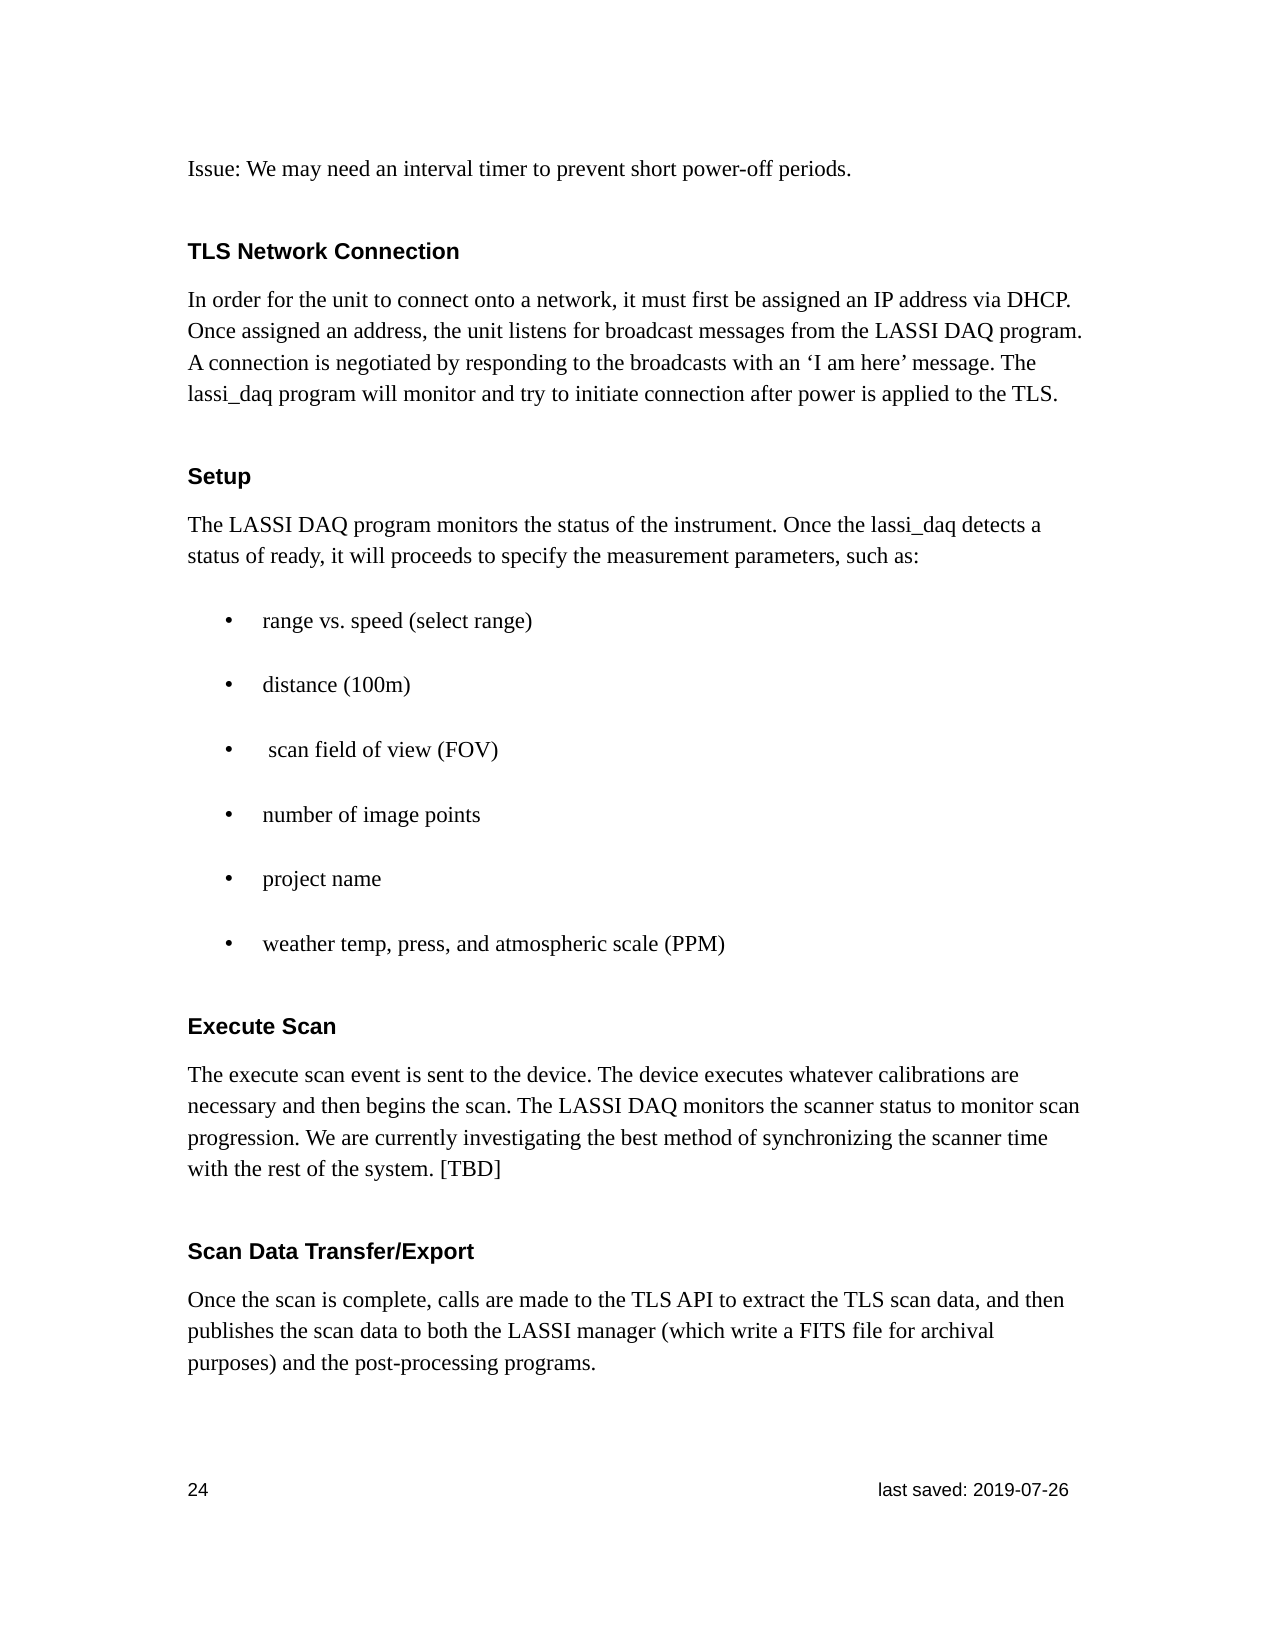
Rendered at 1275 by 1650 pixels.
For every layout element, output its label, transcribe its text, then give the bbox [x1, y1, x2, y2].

text Setup [187, 454, 1087, 489]
list scan field of view (FOV) [225, 731, 1087, 762]
text Scan Data Transfer/Export [187, 1229, 1087, 1264]
list range vs. speed (select range) [225, 602, 1087, 633]
text In order for the unit to connect onto a network, it must first be assigned an IP address via DHCP. Once assigned an address, the unit listens for broadcast messages from the LASSI DAQ program. A connection is negotiated by responding to the broadcasts with an ‘I am here’ message. The lassi_daq program will monitor and try to initiate connection after power is applied to the TLS. [187, 281, 1087, 406]
list distance (100m) [225, 667, 1087, 698]
list weather temp, press, and atmospheric scale (PPM) [225, 925, 1087, 956]
text The execute scan event is sent to the device. The device executes whatever calibrations are necessary and then begins the scan. The LASSI DAQ monitors the scanner status to monitor scan progression. We are currently investigating the best method of synchronizing the scanner time with the rest of the system. [TBD] [187, 1056, 1087, 1181]
text TLS Network Connection [187, 229, 1087, 264]
text The LASSI DAQ program monitors the status of the instrument. Once the lassi_daq detects a status of ready, it will proceeds to specify the measurement parameters, such as: [187, 506, 1087, 569]
text Issue: We may need an interval timer to prevent short power-off periods. [187, 150, 1087, 181]
text Once the scan is complete, calls are made to the TLS API to extract the TLS scan data, and then publishes the scan data to both the LASSI manager (which write a FITS file for archival purposes) and the post-processing programs. [187, 1281, 1087, 1375]
text Execute Scan [187, 1004, 1087, 1039]
list number of image points [225, 796, 1087, 827]
list project name [225, 860, 1087, 892]
